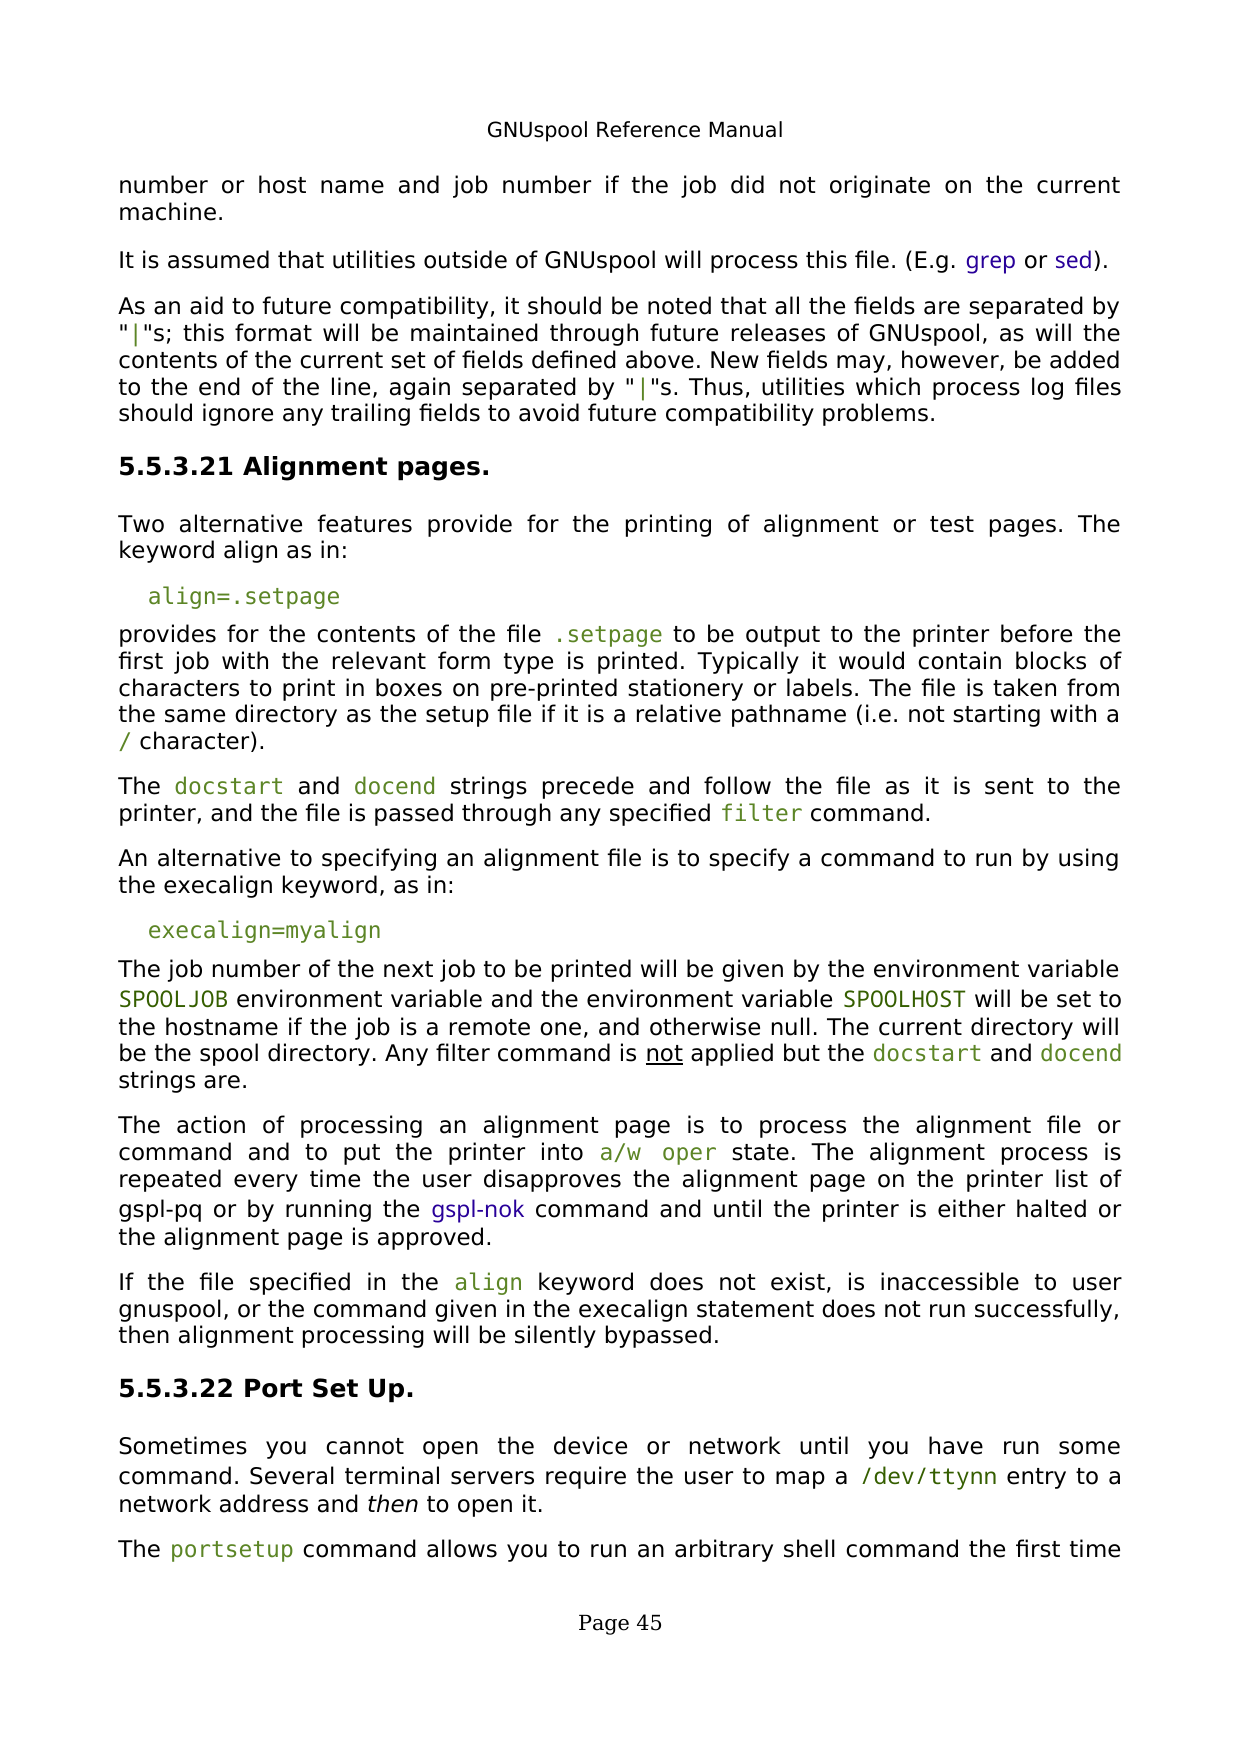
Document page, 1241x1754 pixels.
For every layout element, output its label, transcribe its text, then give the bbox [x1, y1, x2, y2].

text Sometimes you cannot open the device or network until you have run some command. Several terminal servers require the user to map a /dev/ttynn entry to a network address and then to open it. [118, 1433, 1122, 1518]
text number or host name and job number if the job did not originate on the current machine. [118, 172, 1122, 225]
text It is assumed that utilities outside of GNUspool will process this file. (E.g. grep or sed). [118, 244, 1122, 275]
text align=.setpage [148, 583, 1122, 609]
text The job number of the next job to be printed will be given by the environment variable SPOOLJOB environment variable and the environment variable SPOOLHOST will be set to the hostname if the job is a remote one, and otherwise null. The current directory will be the spool directory. Any filter command is not applied but the docstart and docend strings are. [118, 956, 1122, 1094]
subtitle Port Set Up. [118, 1374, 1122, 1404]
text The action of processing an alignment page is to process the alignment file or command and to put the printer into a/w oper state. The alignment process is repeated every time the user disapproves the alignment page on the printer list of gspl-pq or by running the gspl-nok command and until the printer is either halted or the alignment page is approved. [118, 1112, 1122, 1251]
text Two alternative features provide for the printing of alignment or test pages. The keyword align as in: [118, 511, 1122, 564]
text provides for the contents of the file .setpage to be output to the printer before the first job with the relevant form type is printed. Typically it would contain blocks of characters to print in boxes on pre-printed stationery or labels. The file is taken from the same directory as the setup file if it is a relative pathname (i.e. not starting with a / character). [118, 621, 1122, 755]
text If the file specified in the align keyword does not exist, is inaccessible to user gnuspool, or the command given in the execalign statement does not run successfully, then alignment processing will be silently bypassed. [118, 1269, 1122, 1349]
text As an aid to future compatibility, it should be noted that all the fields are separated by "|"s; this format will be maintained through future releases of GNUspool, as will the contents of the current set of fields defined above. New fields may, however, be added to the end of the line, again separated by "|"s. Thus, utilities which process log files should ignore any trailing fields to avoid future compatibility problems. [118, 293, 1122, 427]
subtitle Alignment pages. [118, 452, 1122, 481]
text The portsetup command allows you to run an arbitrary shell command the first time [118, 1536, 1122, 1563]
text execalign=myalign [148, 917, 1122, 944]
text The docstart and docend strings precede and follow the file as it is sent to the printer, and the file is passed through any specified filter command. [118, 773, 1122, 827]
text An alternative to specifying an alignment file is to specify a command to run by using the execalign keyword, as in: [118, 845, 1122, 899]
